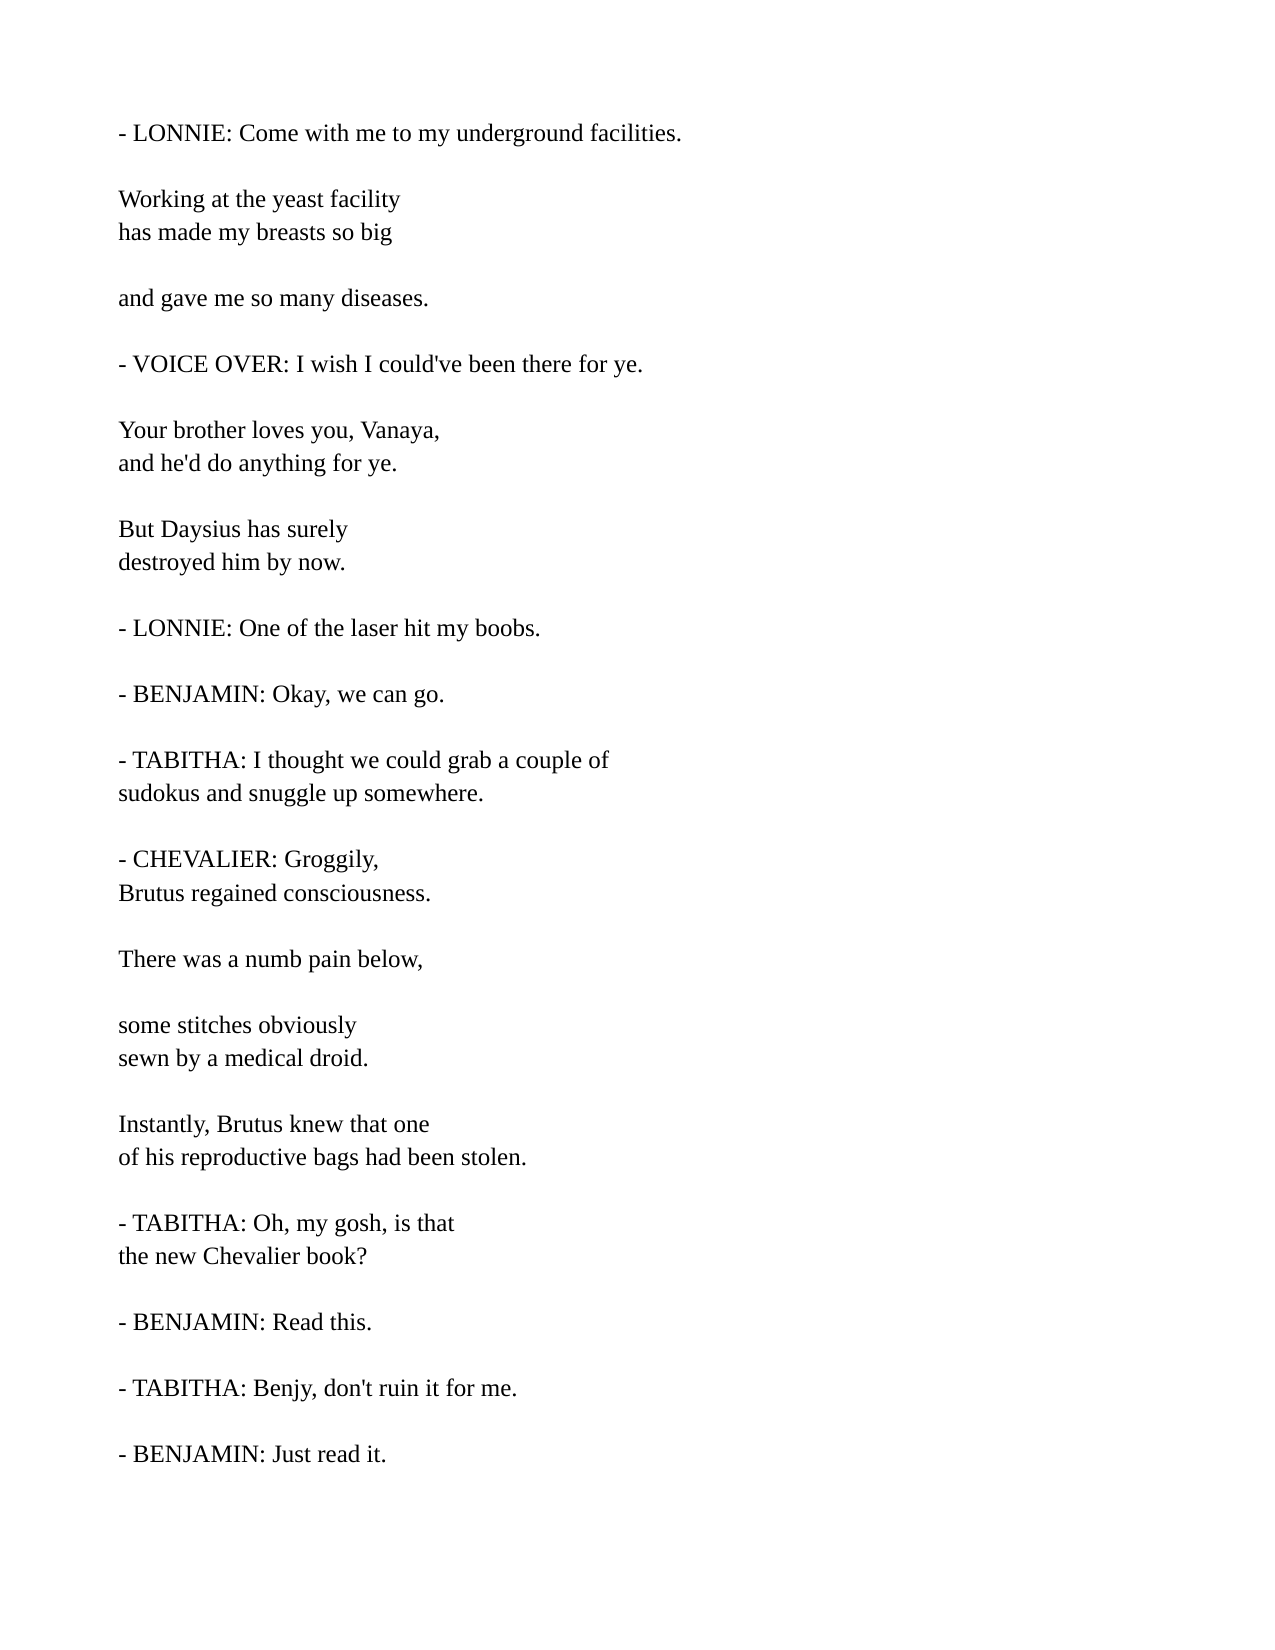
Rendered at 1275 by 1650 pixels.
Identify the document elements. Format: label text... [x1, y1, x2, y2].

text - LONNIE: Come with me to my underground facilities. Working at the yeast facility has made my breasts so big and gave me so many diseases. - VOICE OVER: I wish I could've been there for ye. Your brother loves you, Vanaya, and he'd do anything for ye. But Daysius has surely destroyed him by now. - LONNIE: One of the laser hit my boobs. - BENJAMIN: Okay, we can go. - TABITHA: I thought we could grab a couple of sudokus and snuggle up somewhere. - CHEVALIER: Groggily, Brutus regained consciousness. There was a numb pain below, some stitches obviously sewn by a medical droid. Instantly, Brutus knew that one of his reproductive bags had been stolen. - TABITHA: Oh, my gosh, is that the new Chevalier book? - BENJAMIN: Read this. - TABITHA: Benjy, don't ruin it for me. - BENJAMIN: Just read it. [118, 118, 1157, 1501]
